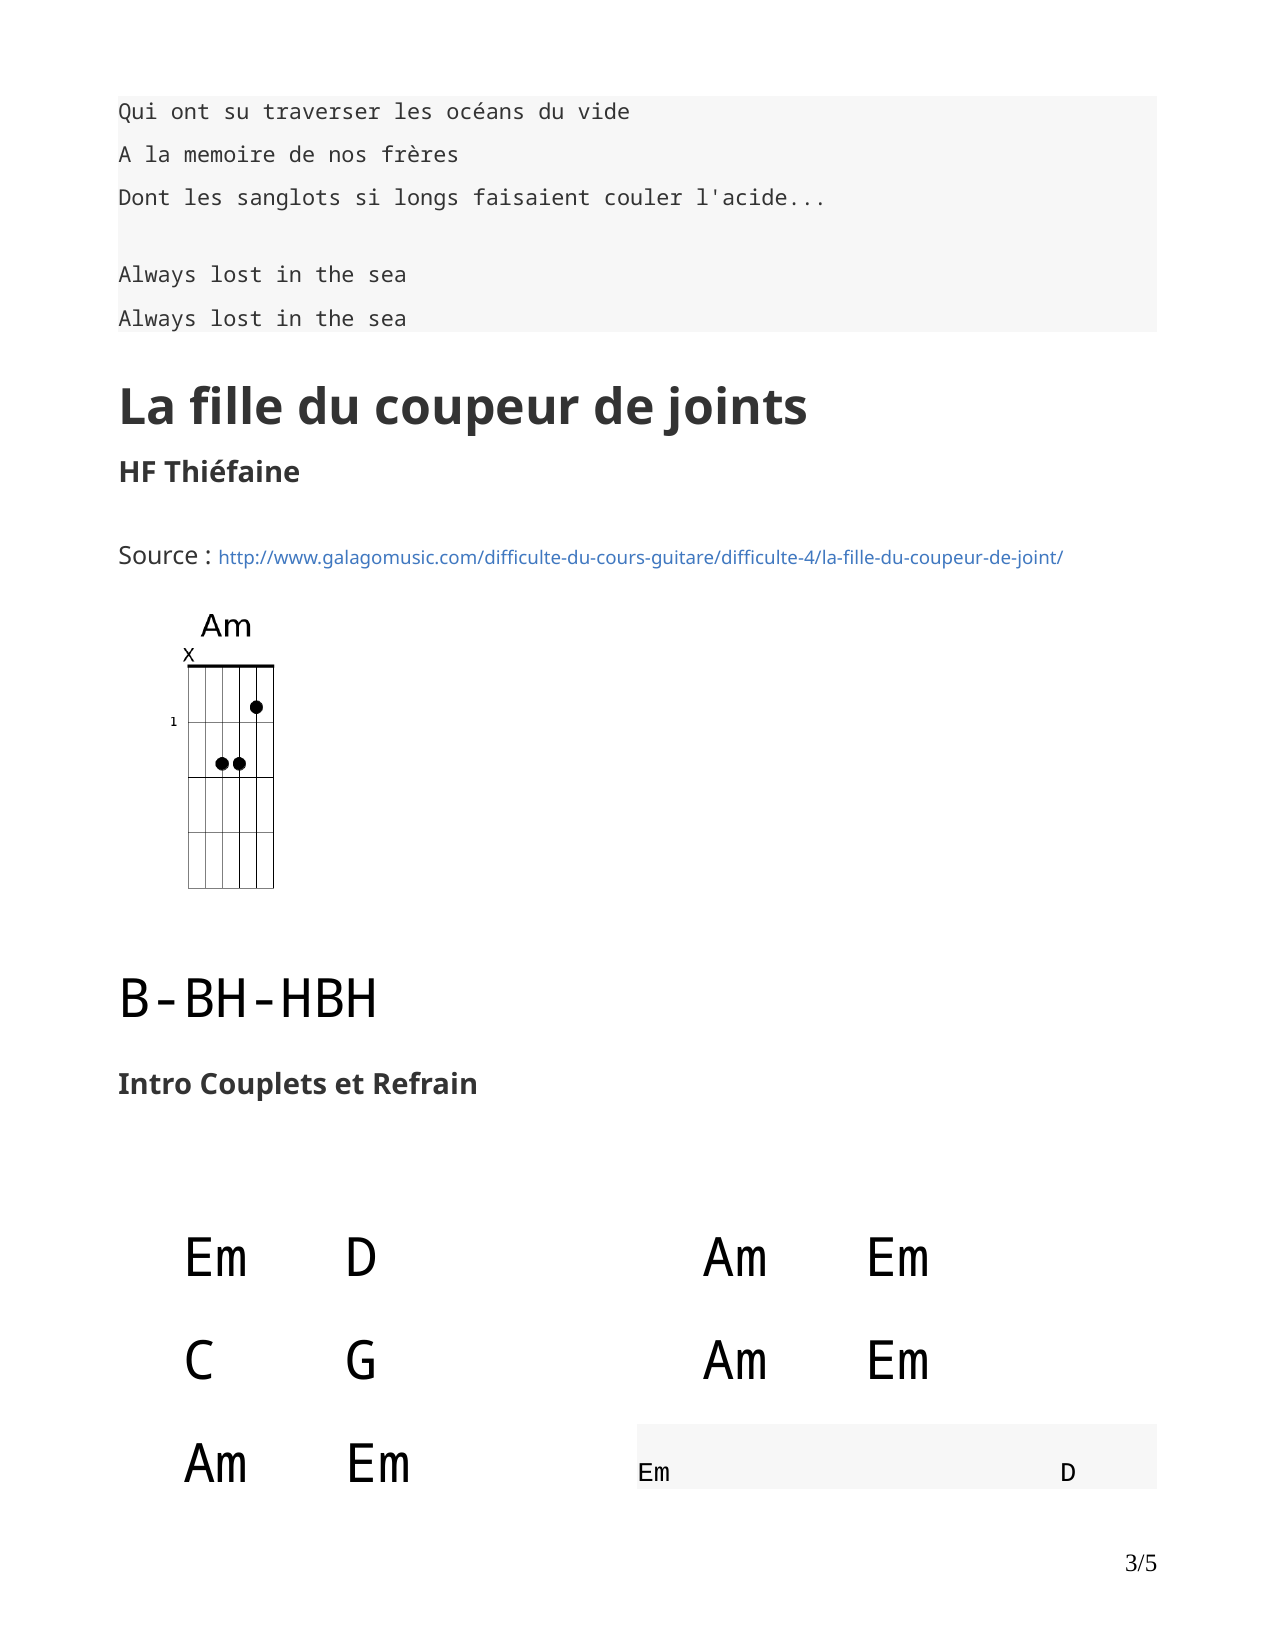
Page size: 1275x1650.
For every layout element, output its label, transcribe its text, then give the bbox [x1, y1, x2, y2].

text B-BH-HBH [118, 960, 1157, 1034]
text C G [118, 1321, 637, 1395]
table_header [534, 597, 741, 926]
text Always lost in the sea [118, 259, 1157, 289]
text Am Em [637, 1321, 1157, 1395]
text Em D [118, 1218, 637, 1292]
table_header [741, 597, 949, 926]
text A la memoire de nos frères [118, 139, 1157, 169]
subtitle HF Thiéfaine [118, 451, 1157, 491]
text Em D [637, 1458, 1157, 1489]
table_header [326, 597, 533, 926]
text Source : http://www.galagomusic.com/difficulte-du-cours-guitare/difficulte-4/la-fille-du-coupeur-de-joint/ [118, 533, 1157, 572]
table_header [118, 597, 326, 926]
text Am Em [637, 1218, 1157, 1292]
table_header [949, 597, 1157, 926]
picture [154, 597, 290, 897]
text Am Em [118, 1424, 637, 1498]
text Dont les sanglots si longs faisaient couler l'acide... [118, 182, 1157, 212]
subtitle Intro Couplets et Refrain [118, 1063, 1157, 1103]
subtitle La fille du coupeur de joints [118, 371, 1157, 439]
text Always lost in the sea [118, 303, 1157, 332]
text Qui ont su traverser les océans du vide [118, 96, 1157, 126]
